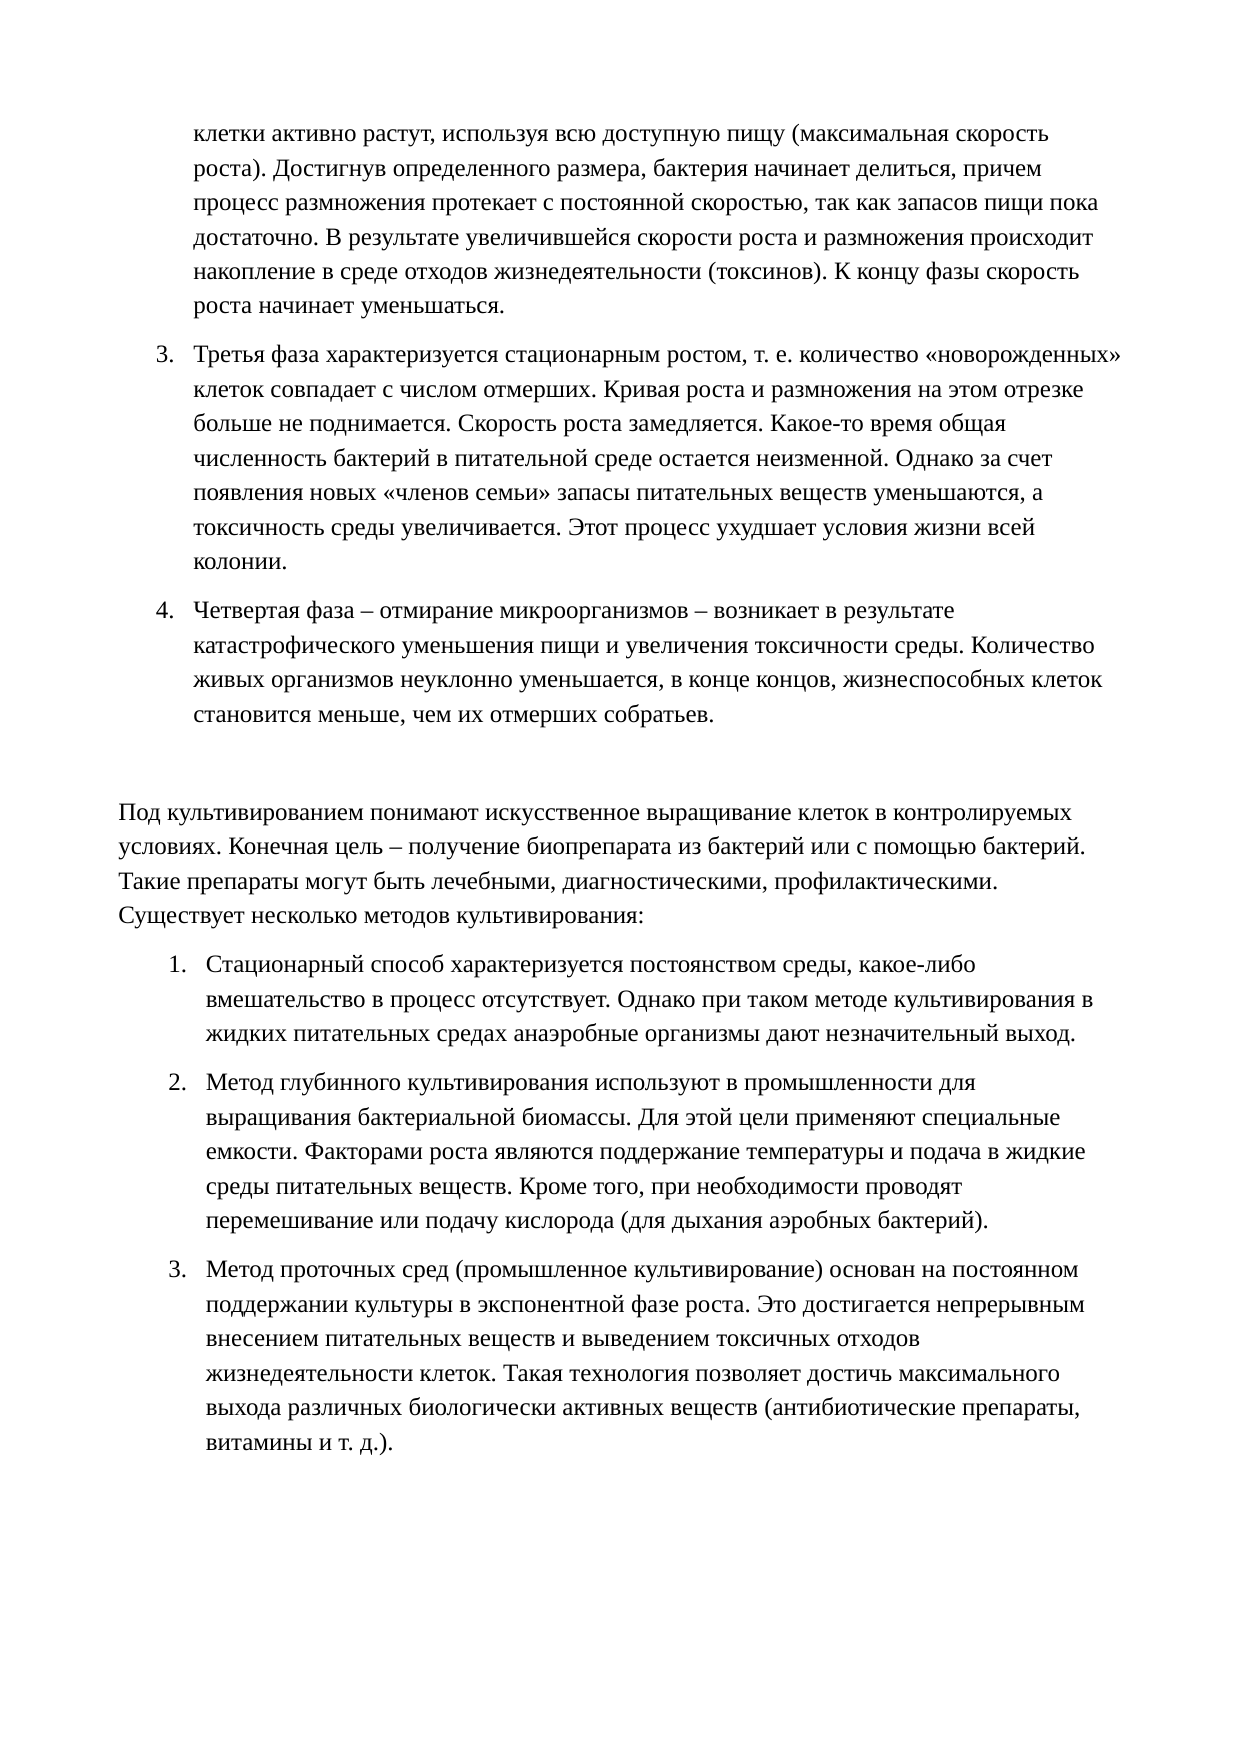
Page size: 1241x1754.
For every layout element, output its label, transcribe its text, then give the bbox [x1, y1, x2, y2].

list клетки активно растут, используя всю доступную пищу (максимальная скорость роста). Достигнув определенного размера, бактерия начинает делиться, причем процесс размножения протекает с постоянной скоростью, так как запасов пищи пока достаточно. В результате увеличившейся скорости роста и размножения происходит накопление в среде отходов жизнедеятельности (токсинов). К концу фазы скорость роста начинает уменьшаться. [156, 118, 1122, 319]
list Четвертая фаза – отмирание микроорганизмов – возникает в результате катастрофического уменьшения пищи и увеличения токсичности среды. Количество живых организмов неуклонно уменьшается, в конце концов, жизнеспособных клеток становится меньше, чем их отмерших собратьев. [156, 596, 1122, 728]
list Третья фаза характеризуется стационарным ростом, т. е. количество «новорожденных» клеток совпадает с числом отмерших. Кривая роста и размножения на этом отрезке больше не поднимается. Скорость роста замедляется. Какое-то время общая численность бактерий в питательной среде остается неизменной. Однако за счет появления новых «членов семьи» запасы питательных веществ уменьшаются, а токсичность среды увеличивается. Этот процесс ухудшает условия жизни всей колонии. [156, 339, 1122, 575]
list Метод проточных сред (промышленное культивирование) основан на постоянном поддержании культуры в экспонентной фазе роста. Это достигается непрерывным внесением питательных веществ и выведением токсичных отходов жизнедеятельности клеток. Такая технология позволяет достичь максимального выхода различных биологически активных веществ (антибиотические препараты, витамины и т. д.). [168, 1254, 1122, 1456]
list Стационарный способ характеризуется постоянством среды, какое-либо вмешательство в процесс отсутствует. Однако при таком методе культивирования в жидких питательных средах анаэробные организмы дают незначительный выход. [168, 949, 1122, 1047]
list Метод глубинного культивирования используют в промышленности для выращивания бактериальной биомассы. Для этой цели применяют специальные емкости. Факторами роста являются поддержание температуры и подача в жидкие среды питательных веществ. Кроме того, при необходимости проводят перемешивание или подачу кислорода (для дыхания аэробных бактерий). [168, 1067, 1122, 1234]
text Под культивированием понимают искусственное выращивание клеток в контролируемых условиях. Конечная цель – получение биопрепарата из бактерий или с помощью бактерий. Такие препараты могут быть лечебными, диагностическими, профилактическими. Существует несколько методов культивирования: [118, 797, 1122, 929]
